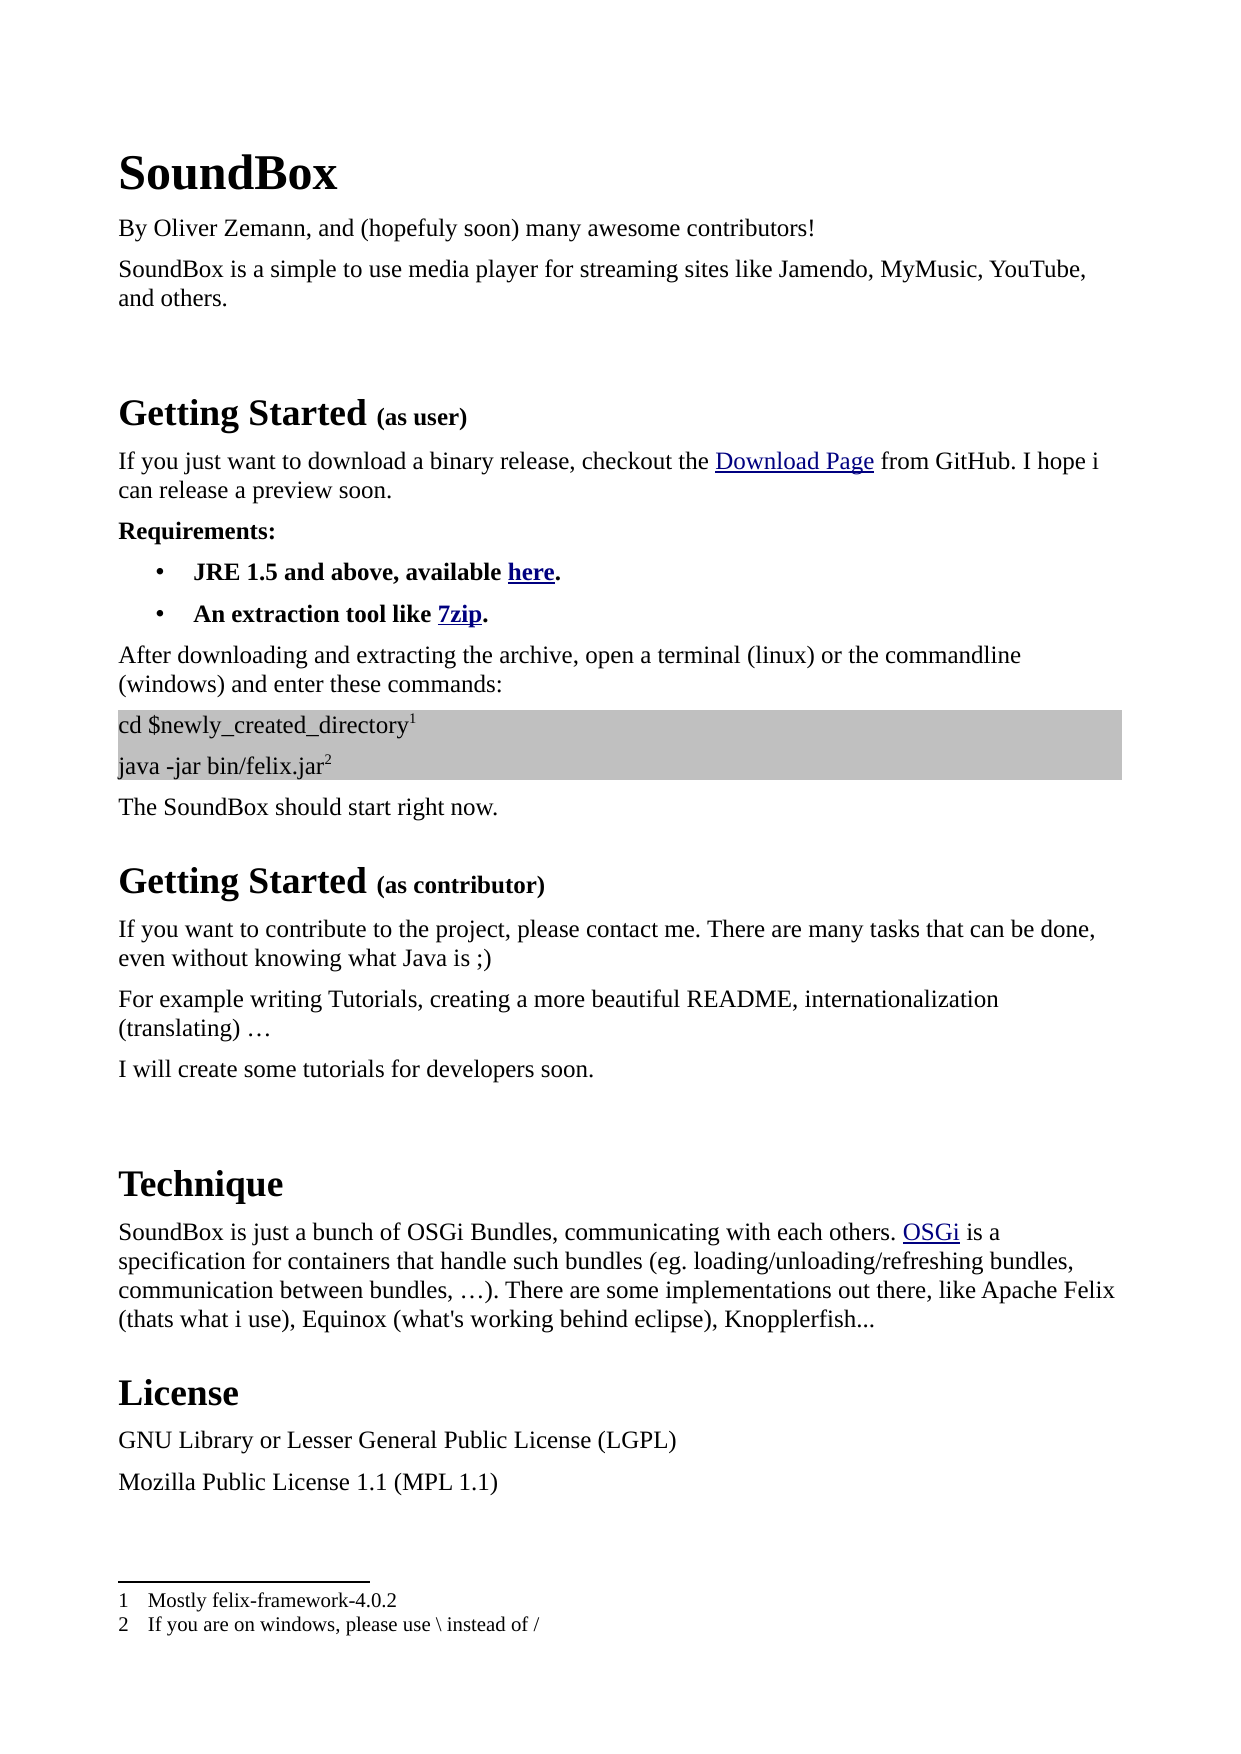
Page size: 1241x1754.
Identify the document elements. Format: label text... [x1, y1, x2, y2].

text Mozilla Public License 1.1 (MPL 1.1) [118, 1467, 1122, 1496]
text SoundBox is a simple to use media player for streaming sites like Jamendo, MyMusic, YouTube, and others. [118, 254, 1122, 312]
text java -jar bin/felix.jar [118, 751, 1122, 780]
subtitle License [118, 1370, 1122, 1413]
text For example writing Tutorials, creating a more beautiful README, internationalization (translating) … [118, 984, 1122, 1042]
subtitle Getting Started (as contributor) [118, 859, 1122, 902]
text cd $newly_created_directory [118, 710, 1122, 739]
subtitle SoundBox [118, 143, 1122, 201]
text GNU Library or Lesser General Public License (LGPL) [118, 1426, 1122, 1454]
text If you just want to download a binary release, checkout the Download Page from GitHub. I hope i can release a preview soon. [118, 446, 1122, 504]
text After downloading and extracting the archive, open a terminal (linux) or the commandline (windows) and enter these commands: [118, 640, 1122, 697]
text If you want to contribute to the project, please contact me. There are many tasks that can be done, even without knowing what Java is ;) [118, 914, 1122, 972]
list An extraction tool like 7zip. [156, 599, 1122, 627]
text Mostly felix-framework-4.0.2 [118, 1588, 1122, 1612]
text I will create some tutorials for developers soon. [118, 1054, 1122, 1083]
subtitle Technique [118, 1162, 1122, 1205]
text If you are on windows, please use \ instead of / [118, 1612, 1122, 1636]
subtitle Getting Started (as user) [118, 391, 1122, 434]
text The SoundBox should start right now. [118, 792, 1122, 821]
text SoundBox is just a bunch of OSGi Bundles, communicating with each others. OSGi is a specification for containers that handle such bundles (eg. loading/unloading/refreshing bundles, communication between bundles, …). There are some implementations out there, like Apache Felix (thats what i use), Equinox (what's working behind eclipse), Knopplerfish... [118, 1217, 1122, 1332]
list JRE 1.5 and above, available here. [156, 557, 1122, 586]
text By Oliver Zemann, and (hopefuly soon) many awesome contributors! [118, 213, 1122, 242]
text Requirements: [118, 516, 1122, 545]
